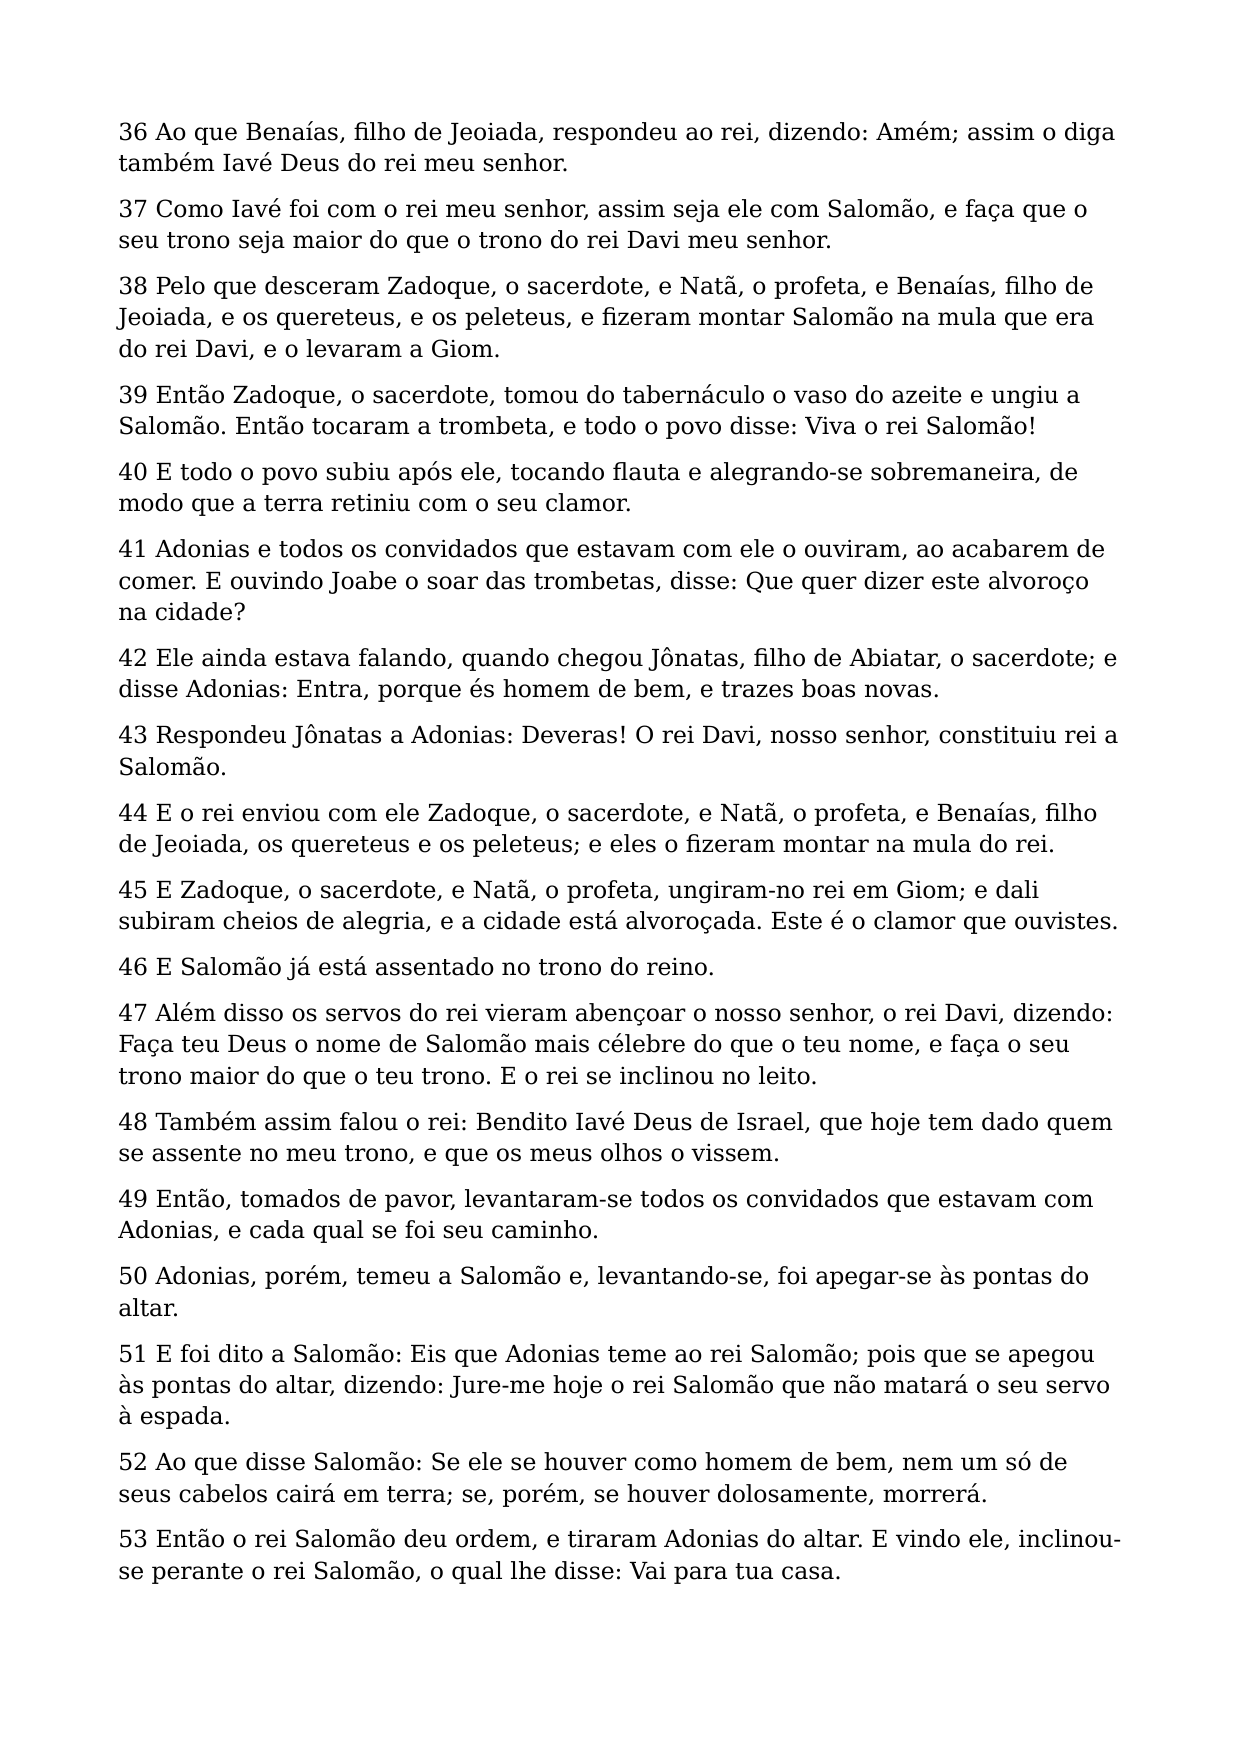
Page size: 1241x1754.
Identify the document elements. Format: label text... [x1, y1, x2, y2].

text 43 Respondeu Jônatas a Adonias: Deveras! O rei Davi, nosso senhor, constituiu rei a Salomão. [118, 722, 1122, 781]
text 46 E Salomão já está assentado no trono do reino. [118, 954, 1122, 981]
text 41 Adonias e todos os convidados que estavam com ele o ouviram, ao acabarem de comer. E ouvindo Joabe o soar das trombetas, disse: Que quer dizer este alvoroço na cidade? [118, 536, 1122, 626]
text 38 Pelo que desceram Zadoque, o sacerdote, e Natã, o profeta, e Benaías, filho de Jeoiada, e os quereteus, e os peleteus, e fizeram montar Salomão na mula que era do rei Davi, e o levaram a Giom. [118, 273, 1122, 363]
text 37 Como Iavé foi com o rei meu senhor, assim seja ele com Salomão, e faça que o seu trono seja maior do que o trono do rei Davi meu senhor. [118, 195, 1122, 254]
text 45 E Zadoque, o sacerdote, e Natã, o profeta, ungiram-no rei em Giom; e dali subiram cheios de alegria, e a cidade está alvoroçada. Este é o clamor que ouvistes. [118, 876, 1122, 935]
text 49 Então, tomados de pavor, levantaram-se todos os convidados que estavam com Adonias, e cada qual se foi seu caminho. [118, 1186, 1122, 1244]
text 40 E todo o povo subiu após ele, tocando flauta e alegrando-se sobremaneira, de modo que a terra retiniu com o seu clamor. [118, 459, 1122, 517]
text 51 E foi dito a Salomão: Eis que Adonias teme ao rei Salomão; pois que se apegou às pontas do altar, dizendo: Jure-me hoje o rei Salomão que não matará o seu servo à espada. [118, 1340, 1122, 1430]
text 53 Então o rei Salomão deu ordem, e tiraram Adonias do altar. E vindo ele, inclinou-se perante o rei Salomão, o qual lhe disse: Vai para tua casa. [118, 1526, 1122, 1585]
text 50 Adonias, porém, temeu a Salomão e, levantando-se, foi apegar-se às pontas do altar. [118, 1263, 1122, 1322]
text 39 Então Zadoque, o sacerdote, tomou do tabernáculo o vaso do azeite e ungiu a Salomão. Então tocaram a trombeta, e todo o povo disse: Viva o rei Salomão! [118, 381, 1122, 440]
text 48 Também assim falou o rei: Bendito Iavé Deus de Israel, que hoje tem dado quem se assente no meu trono, e que os meus olhos o vissem. [118, 1108, 1122, 1167]
text 47 Além disso os servos do rei vieram abençoar o nosso senhor, o rei Davi, dizendo: Faça teu Deus o nome de Salomão mais célebre do que o teu nome, e faça o seu trono maior do que o teu trono. E o rei se inclinou no leito. [118, 1000, 1122, 1090]
text 52 Ao que disse Salomão: Se ele se houver como homem de bem, nem um só de seus cabelos cairá em terra; se, porém, se houver dolosamente, morrerá. [118, 1449, 1122, 1507]
text 44 E o rei enviou com ele Zadoque, o sacerdote, e Natã, o profeta, e Benaías, filho de Jeoiada, os quereteus e os peleteus; e eles o fizeram montar na mula do rei. [118, 799, 1122, 858]
text 42 Ele ainda estava falando, quando chegou Jônatas, filho de Abiatar, o sacerdote; e disse Adonias: Entra, porque és homem de bem, e trazes boas novas. [118, 644, 1122, 703]
text 36 Ao que Benaías, filho de Jeoiada, respondeu ao rei, dizendo: Amém; assim o diga também Iavé Deus do rei meu senhor. [118, 118, 1122, 177]
